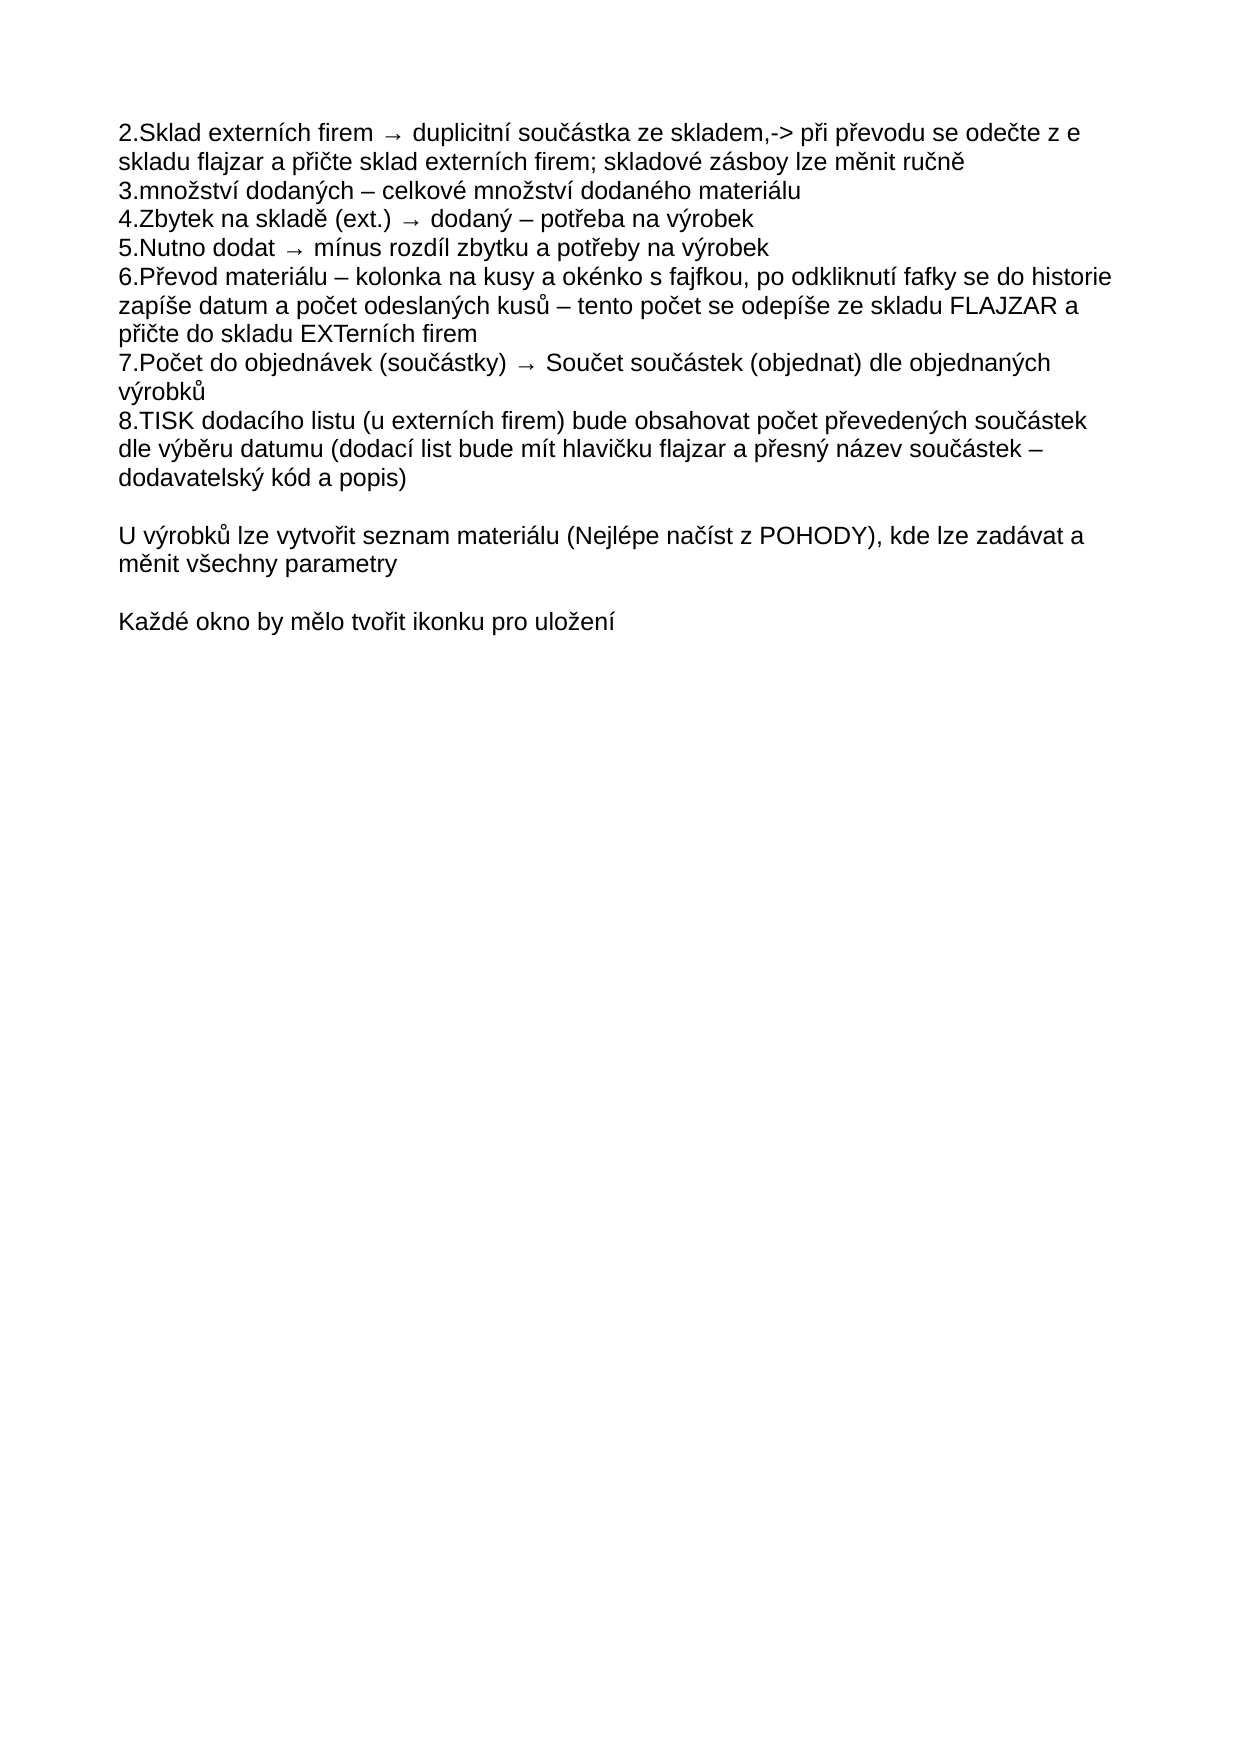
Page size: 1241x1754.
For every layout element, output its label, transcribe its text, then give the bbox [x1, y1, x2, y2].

list Zbytek na skladě (ext.) → dodaný – potřeba na výrobek [118, 204, 1122, 233]
list Převod materiálu – kolonka na kusy a okénko s fajfkou, po odkliknutí fafky se do historie zapíše datum a počet odeslaných kusů – tento počet se odepíše ze skladu FLAJZAR a přičte do skladu EXTerních firem [118, 262, 1122, 348]
list Počet do objednávek (součástky) → Součet součástek (objednat) dle objednaných výrobků [118, 348, 1122, 406]
list Nutno dodat → mínus rozdíl zbytku a potřeby na výrobek [118, 233, 1122, 262]
list TISK dodacího listu (u externích firem) bude obsahovat počet převedených součástek dle výběru datumu (dodací list bude mít hlavičku flajzar a přesný název součástek – dodavatelský kód a popis) [118, 406, 1122, 492]
list množství dodaných – celkové množství dodaného materiálu [118, 176, 1122, 204]
text Každé okno by mělo tvořit ikonku pro uložení [118, 607, 1122, 636]
list Sklad externích firem → duplicitní součástka ze skladem,-> při převodu se odečte z e skladu flajzar a přičte sklad externích firem; skladové zásboy lze měnit ručně [118, 118, 1122, 176]
text U výrobků lze vytvořit seznam materiálu (Nejlépe načíst z POHODY), kde lze zadávat a měnit všechny parametry [118, 521, 1122, 578]
